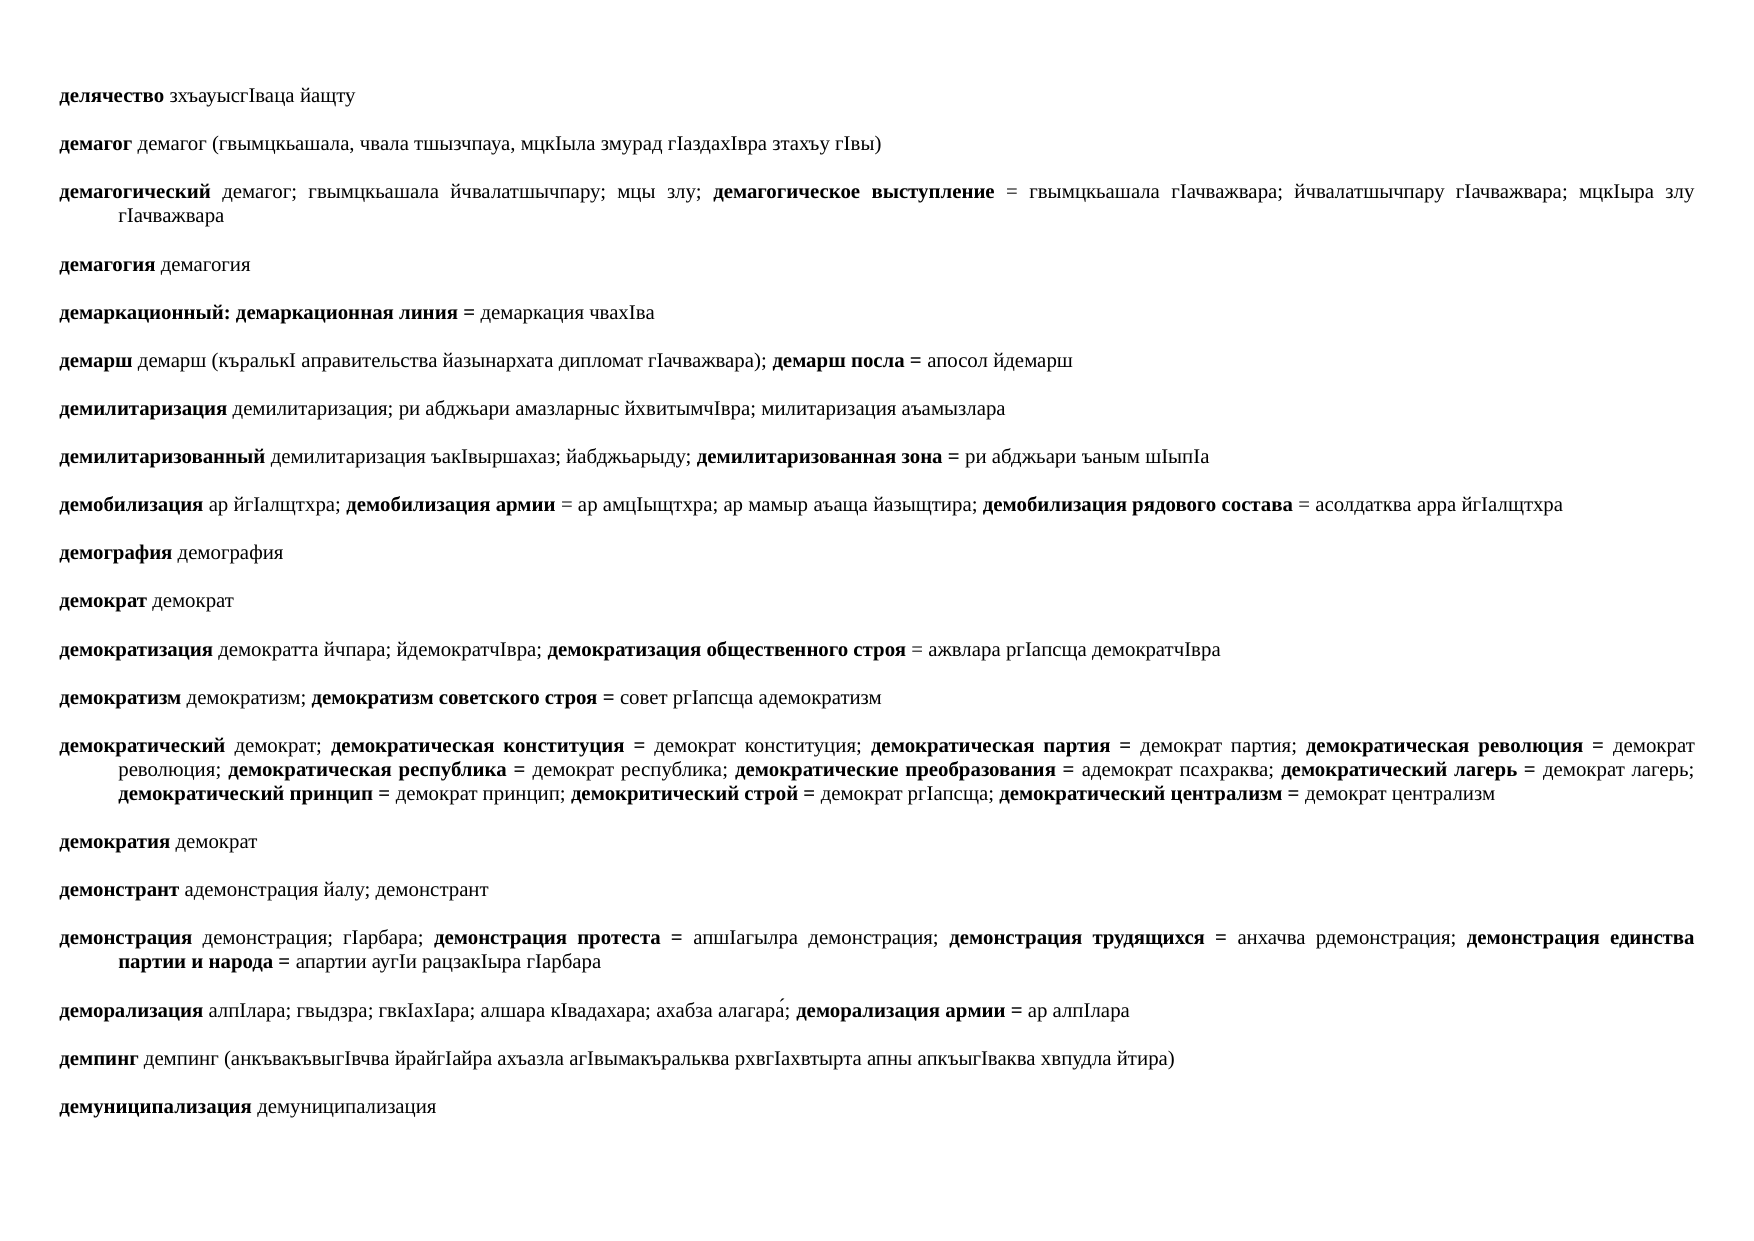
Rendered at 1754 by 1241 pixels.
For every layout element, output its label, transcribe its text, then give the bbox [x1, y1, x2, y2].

text демуниципализация демуниципализация [59, 1094, 1695, 1118]
text демография демография [59, 540, 1695, 564]
text демилитаризация демилитаризация; ри абджьари амазларныс йхвитымчIвра; милитаризация аъамызлара [59, 396, 1695, 420]
text демаркационный: демаркационная линия = демаркация чвахIва [59, 300, 1695, 324]
text демарш демарш (къралькI аправительства йазынархата дипломат гIачважвара); демарш посла = апосол йдемарш [59, 348, 1695, 372]
text деморализация алпIлара; гвыдзра; гвкIахIара; алшара кIвадахара; ахабза алагара́; деморализация армии = ар алпIлара [59, 997, 1695, 1022]
text демобилизация ар йгIалщтхра; демобилизация армии = ар амцIыщтхра; ар мамыр аъаща йазыщтира; демобилизация рядового состава = асолдатква арра йгIалщтхра [59, 492, 1695, 516]
text демократизация демократта йчпара; йдемократчIвра; демократизация общественного строя = ажвлара ргIапсща демократчIвра [59, 637, 1695, 661]
text демократ демократ [59, 588, 1695, 612]
text демократический демократ; демократическая конституция = демократ конституция; демократическая партия = демократ партия; демократическая революция = демократ революция; демократическая республика = демократ республика; демократические преобразования = адемократ псахраква; демократический лагерь = демократ лагерь; демократический принцип = демократ принцип; демокритический строй = демократ ргIапсща; демократический централизм = демократ централизм [59, 733, 1695, 805]
text демонстрация демонстрация; гIарбара; демонстрация протеста = апшIагылра демонстрация; демонстрация трудящихся = анхачва рдемонстрация; демонстрация единства партии и народа = апартии аугIи рацзакIыра гIарбара [59, 925, 1695, 973]
text демилитаризованный демилитаризация ъакIвыршахаз; йабджьарыду; демилитаризованная зона = ри абджьари ъаным шIыпIа [59, 444, 1695, 468]
text демократизм демократизм; демократизм советского строя = совет ргIапсща адемократизм [59, 685, 1695, 709]
text демагогический демагог; гвымцкьашала йчвалатшычпару; мцы злу; демагогическое выступление = гвымцкьашала гIачважвара; йчвалатшычпару гIачважвара; мцкIыра злу гIачважвара [59, 179, 1695, 227]
text демонстрант адемонстрация йалу; демонстрант [59, 877, 1695, 901]
text делячество зхъауысгIваца йащту [59, 83, 1695, 107]
text демагогия демагогия [59, 252, 1695, 276]
text демпинг демпинг (анкъвакъвыгIвчва йрайгIайра ахъазла агIвымакъральква рхвгIахвтырта апны апкъыгIваква хвпудла йтира) [59, 1046, 1695, 1070]
text демагог демагог (гвымцкьашала, чвала тшызчпауа, мцкIыла змурад гIаздахIвра зтахъу гIвы) [59, 131, 1695, 155]
text демократия демократ [59, 829, 1695, 853]
